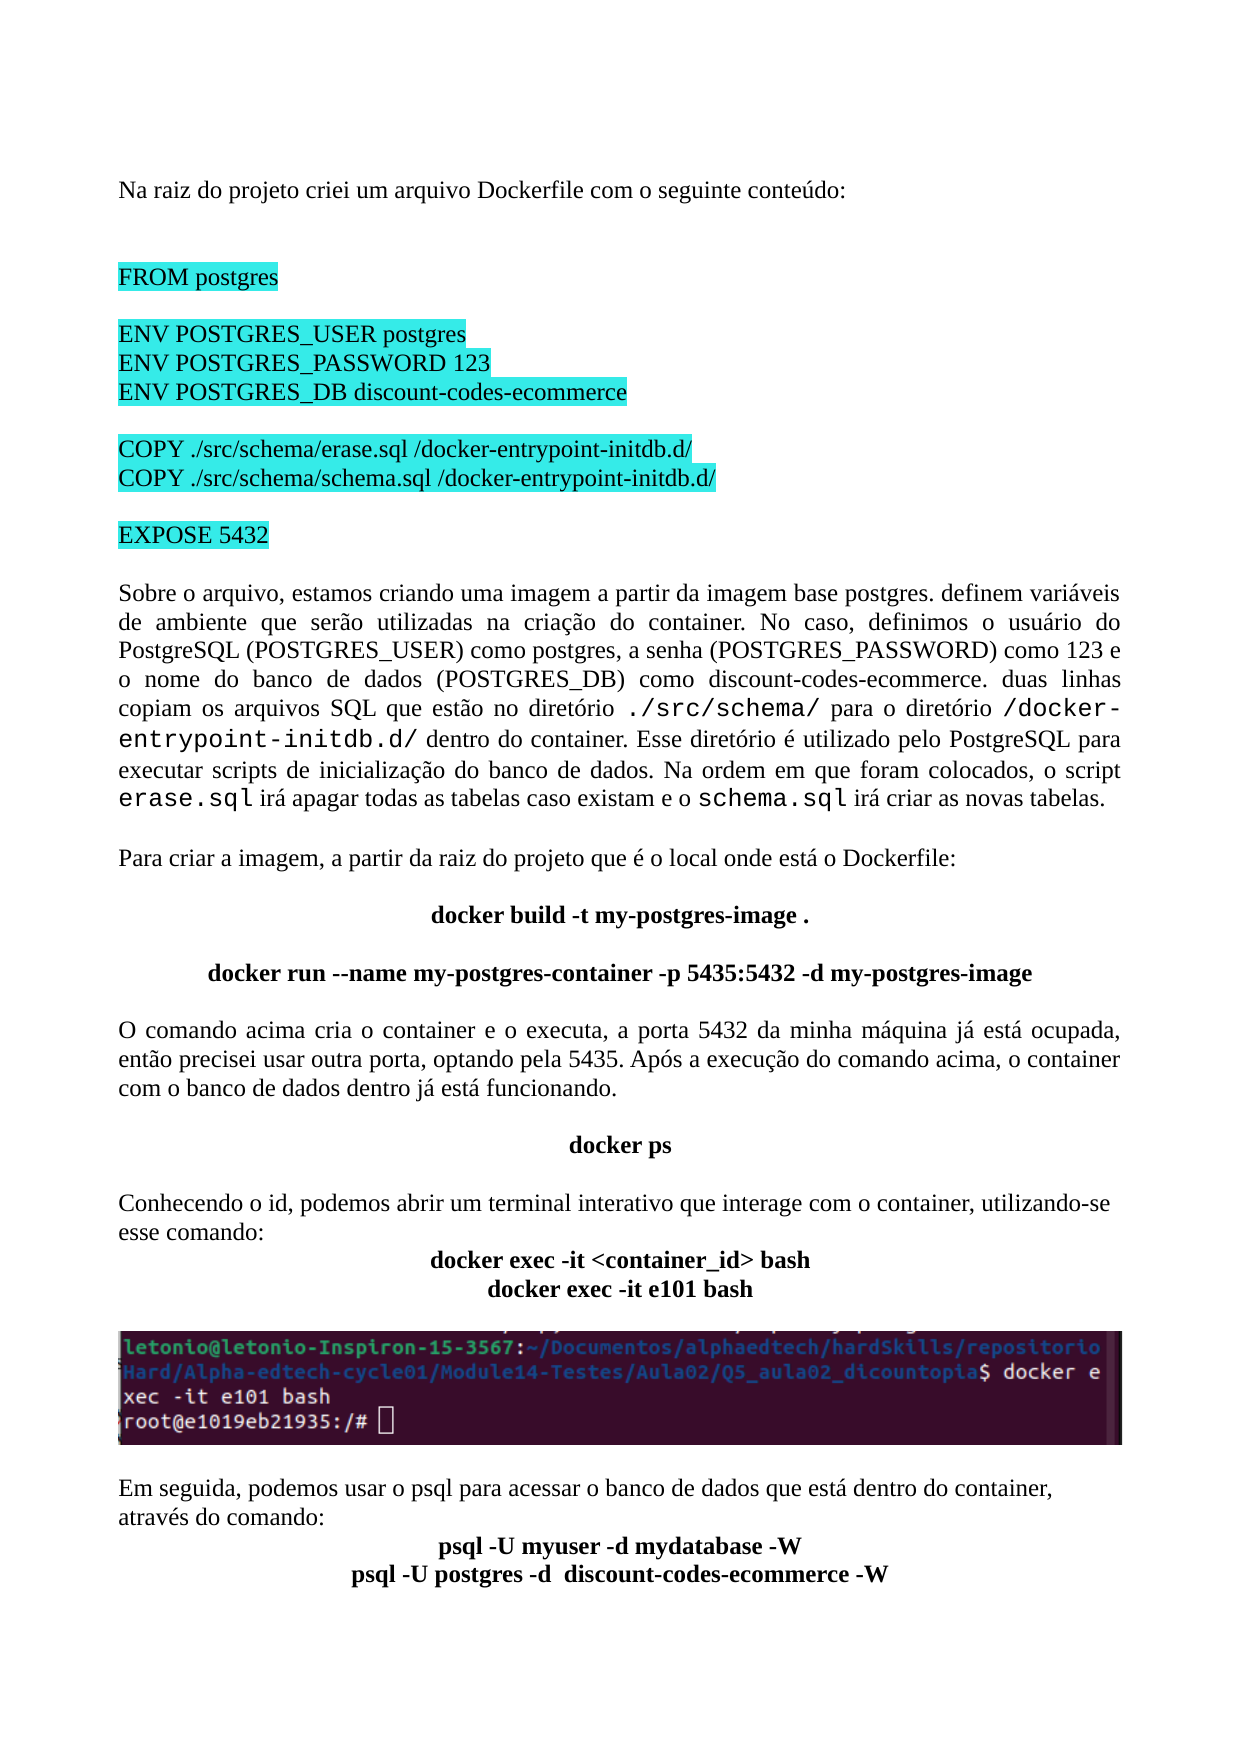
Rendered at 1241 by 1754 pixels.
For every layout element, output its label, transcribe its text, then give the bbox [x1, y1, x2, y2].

text docker run --name my-postgres-container -p 5435:5432 -d my-postgres-image [118, 958, 1122, 987]
text ENV POSTGRES_DB discount-codes-ecommerce [118, 377, 1122, 406]
text docker exec -it <container_id> bash [118, 1246, 1122, 1274]
text ENV POSTGRES_PASSWORD 123 [118, 348, 1122, 377]
text COPY ./src/schema/erase.sql /docker-entrypoint-initdb.d/ [118, 434, 1122, 463]
text COPY ./src/schema/schema.sql /docker-entrypoint-initdb.d/ [118, 463, 1122, 492]
text Para criar a imagem, a partir da raiz do projeto que é o local onde está o Dockerfile: [118, 843, 1122, 872]
text docker ps [118, 1131, 1122, 1159]
text FROM postgres [118, 262, 1122, 291]
text psql -U postgres -d discount-codes-ecommerce -W [118, 1559, 1122, 1588]
text psql -U myuser -d mydatabase -W [118, 1531, 1122, 1559]
text Sobre o arquivo, estamos criando uma imagem a partir da imagem base postgres. definem variáveis de ambiente que serão utilizadas na criação do container. No caso, definimos o usuário do PostgreSQL (POSTGRES_USER) como postgres, a senha (POSTGRES_PASSWORD) como 123 e o nome do banco de dados (POSTGRES_DB) como discount-codes-ecommerce. duas linhas copiam os arquivos SQL que estão no diretório ./src/schema/ para o diretório /docker-entrypoint-initdb.d/ dentro do container. Esse diretório é utilizado pelo PostgreSQL para executar scripts de inicialização do banco de dados. Na ordem em que foram colocados, o script erase.sql irá apagar todas as tabelas caso existam e o schema.sql irá criar as novas tabelas. [118, 578, 1122, 814]
picture [118, 1331, 1123, 1445]
text O comando acima cria o container e o executa, a porta 5432 da minha máquina já está ocupada, então precisei usar outra porta, optando pela 5435. Após a execução do comando acima, o container com o banco de dados dentro já está funcionando. [118, 1016, 1122, 1102]
text Conhecendo o id, podemos abrir um terminal interativo que interage com o container, utilizando-se esse comando: [118, 1188, 1122, 1246]
text ENV POSTGRES_USER postgres [118, 319, 1122, 348]
text Em seguida, podemos usar o psql para acessar o banco de dados que está dentro do container, através do comando: [118, 1473, 1122, 1531]
text EXPOSE 5432 [118, 521, 1122, 549]
text Na raiz do projeto criei um arquivo Dockerfile com o seguinte conteúdo: [118, 176, 1122, 204]
text docker build -t my-postgres-image . [118, 901, 1122, 929]
text docker exec -it e101 bash [118, 1274, 1122, 1303]
